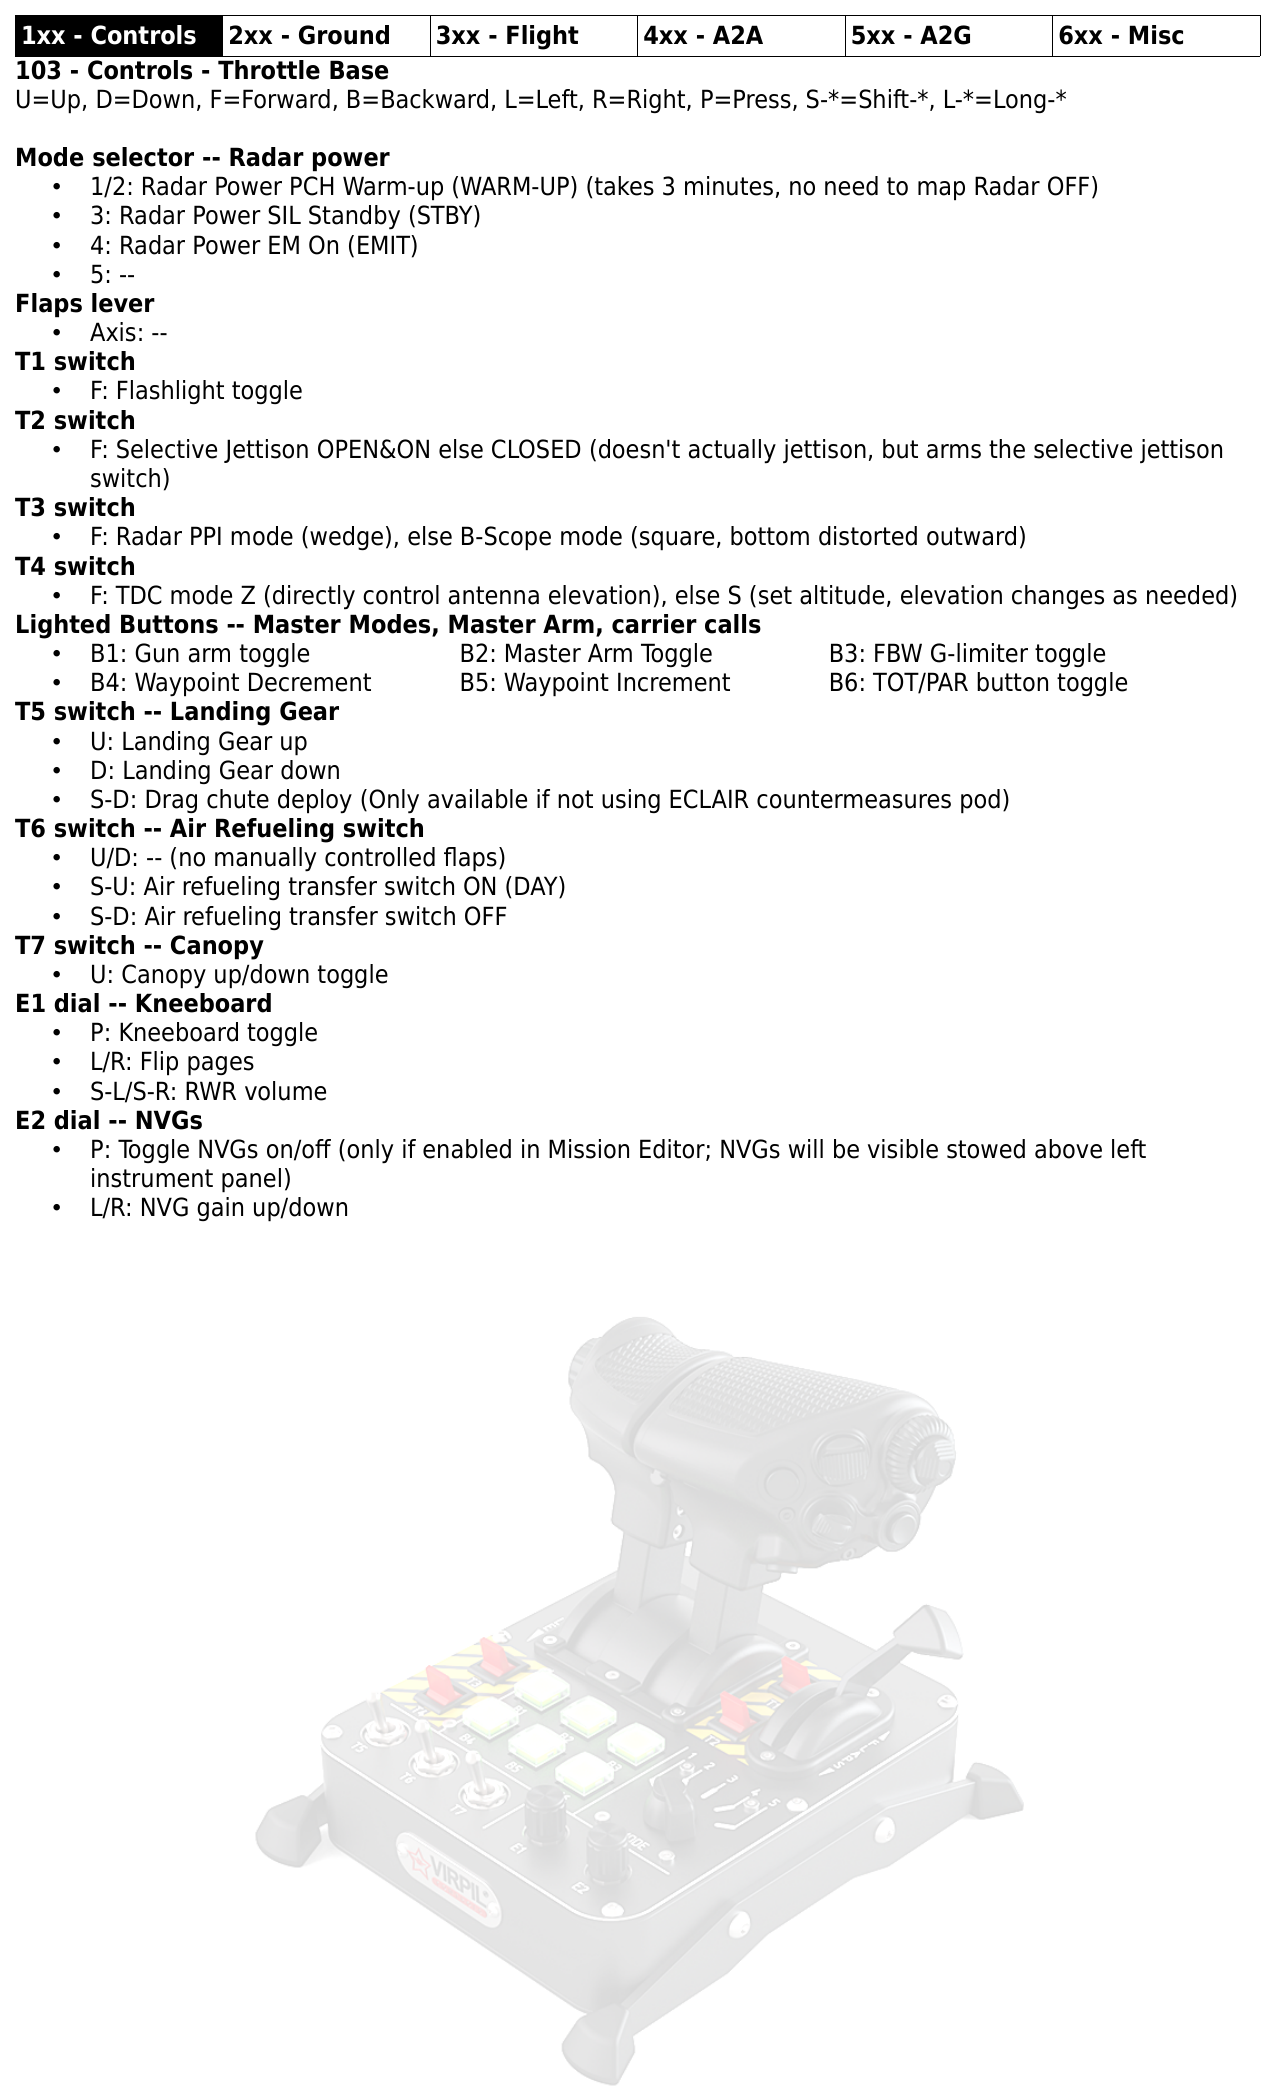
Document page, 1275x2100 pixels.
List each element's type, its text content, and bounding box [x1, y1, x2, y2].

list U: Canopy up/down toggle [52, 960, 1260, 989]
list 3: Radar Power SIL Standby (STBY) [52, 202, 1260, 231]
list U/D: -- (no manually controlled flaps) [52, 843, 1260, 872]
text Lighted Buttons -- Master Modes, Master Arm, carrier calls [15, 610, 1260, 639]
table_header 3xx - Flight [431, 16, 637, 56]
list D: Landing Gear down [52, 756, 1260, 785]
table_header 6xx - Misc [1053, 16, 1260, 56]
text T2 switch [15, 406, 1260, 435]
list Axis: -- [52, 318, 1260, 347]
list 4: Radar Power EM On (EMIT) [52, 231, 1260, 260]
text T6 switch -- Air Refueling switch [15, 814, 1260, 843]
list P: Toggle NVGs on/off (only if enabled in Mission Editor; NVGs will be visible stowed above left instrument panel) [52, 1135, 1260, 1193]
table_header 2xx - Ground [223, 16, 430, 56]
list 1/2: Radar Power PCH Warm-up (WARM-UP) (takes 3 minutes, no need to map Radar OFF) [52, 172, 1260, 202]
list S-D: Air refueling transfer switch OFF [52, 902, 1260, 931]
list S-D: Drag chute deploy (Only available if not using ECLAIR countermeasures pod) [52, 785, 1260, 814]
list S-U: Air refueling transfer switch ON (DAY) [52, 872, 1260, 902]
text T5 switch -- Landing Gear [15, 697, 1260, 727]
text T1 switch [15, 347, 1260, 377]
text E2 dial -- NVGs [15, 1106, 1260, 1135]
list F: TDC mode Z (directly control antenna elevation), else S (set altitude, elevation changes as needed) [52, 581, 1260, 610]
list F: Radar PPI mode (wedge), else B-Scope mode (square, bottom distorted outward) [52, 522, 1260, 552]
list F: Selective Jettison OPEN&ON else CLOSED (doesn't actually jettison, but arms the selective jettison switch) [52, 435, 1260, 493]
list S-L/S-R: RWR volume [52, 1077, 1260, 1106]
text U=Up, D=Down, F=Forward, B=Backward, L=Left, R=Right, P=Press, S-*=Shift-*, L-*=Long-* [15, 85, 1260, 114]
list F: Flashlight toggle [52, 377, 1260, 406]
table_header 1xx - Controls [16, 16, 222, 56]
list 5: -- [52, 260, 1260, 289]
text Flaps lever [15, 289, 1260, 318]
table_header 5xx - A2G [846, 16, 1052, 56]
text T7 switch -- Canopy [15, 931, 1260, 960]
text 103 - Controls - Throttle Base [15, 57, 1260, 85]
list B4: Waypoint Decrement B5: Waypoint Increment B6: TOT/PAR button toggle [52, 668, 1260, 697]
text T3 switch [15, 493, 1260, 522]
list U: Landing Gear up [52, 727, 1260, 756]
list L/R: Flip pages [52, 1047, 1260, 1077]
list L/R: NVG gain up/down [52, 1193, 1260, 1222]
text Mode selector -- Radar power [15, 143, 1260, 172]
text E1 dial -- Kneeboard [15, 989, 1260, 1018]
list P: Kneeboard toggle [52, 1018, 1260, 1047]
table_header 4xx - A2A [638, 16, 845, 56]
list B1: Gun arm toggle B2: Master Arm Toggle B3: FBW G-limiter toggle [52, 639, 1260, 668]
text T4 switch [15, 552, 1260, 581]
